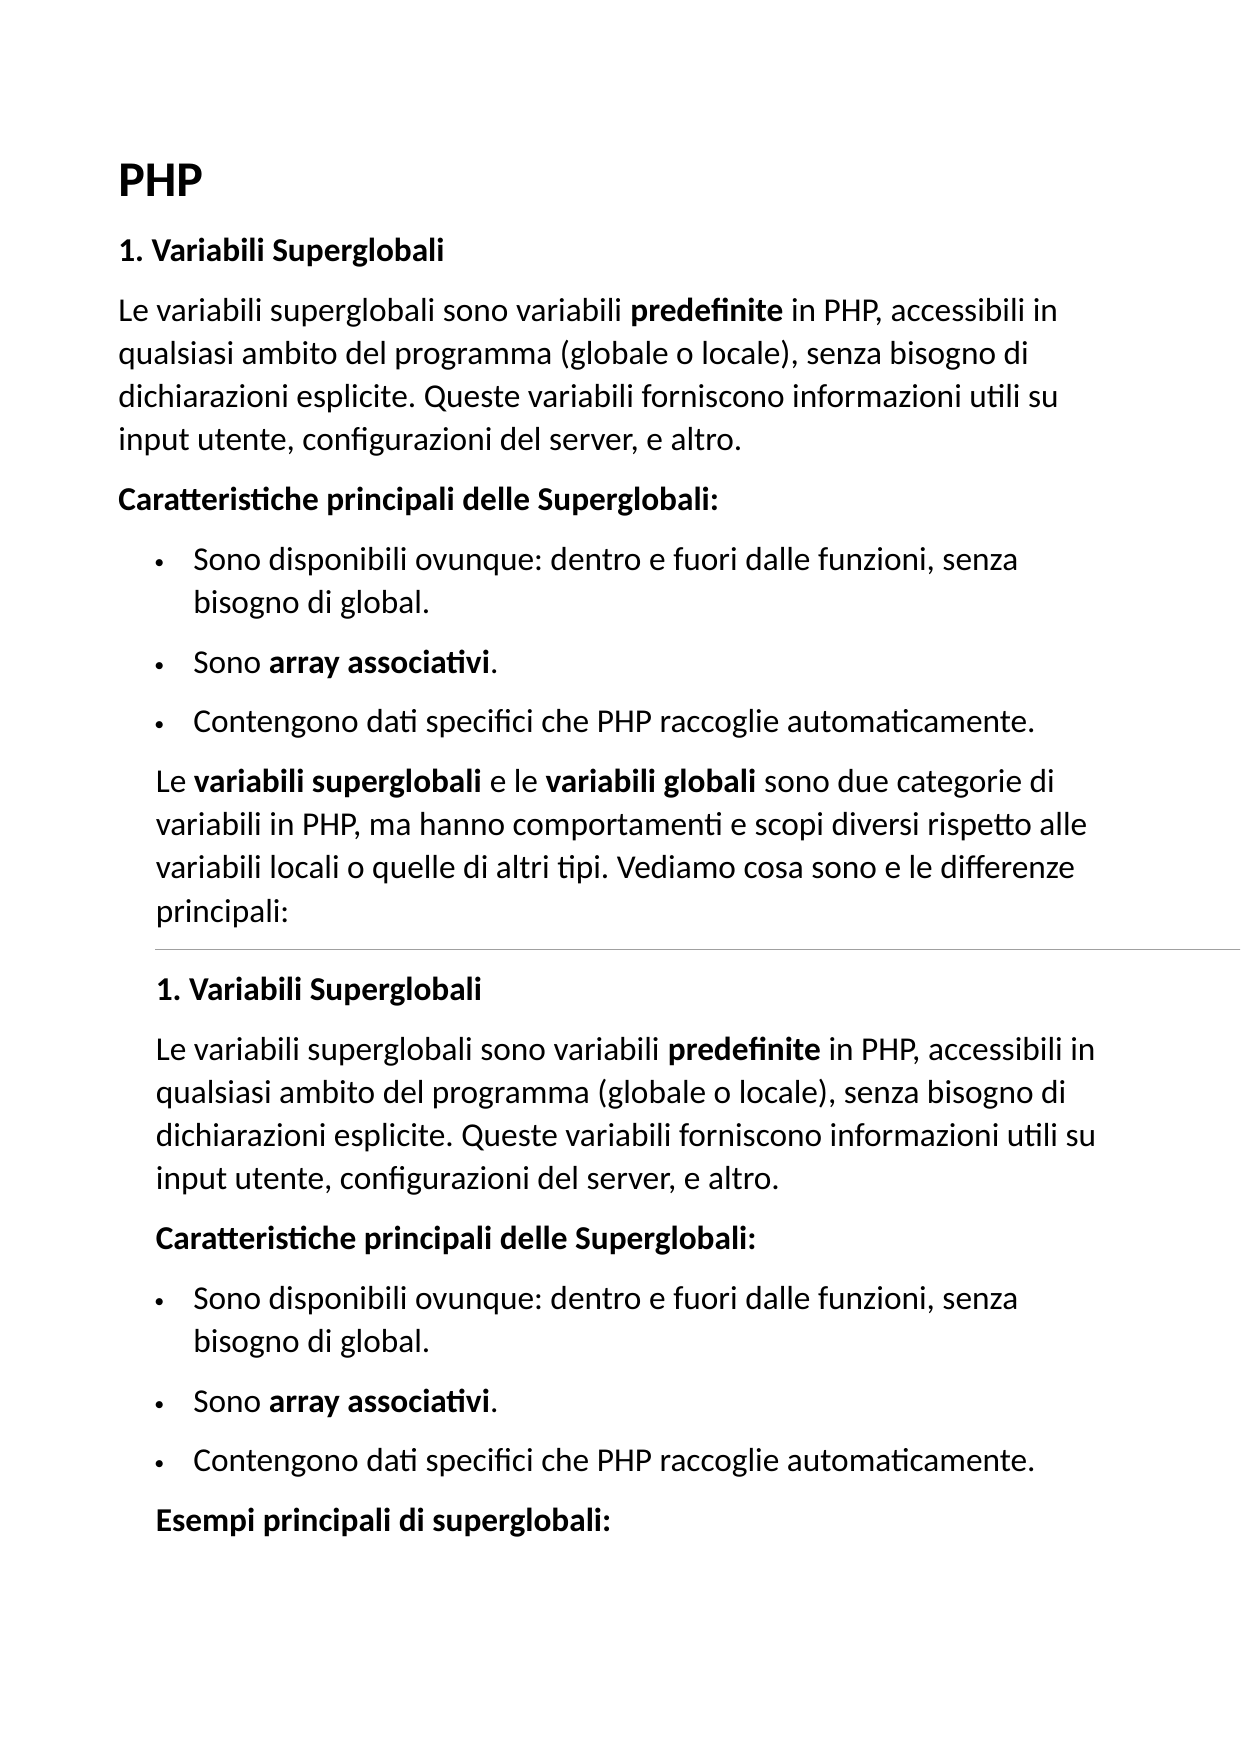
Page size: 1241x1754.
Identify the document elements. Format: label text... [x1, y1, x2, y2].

list Sono disponibili ovunque: dentro e fuori dalle funzioni, senza bisogno di global. [156, 1277, 1122, 1361]
list Sono disponibili ovunque: dentro e fuori dalle funzioni, senza bisogno di global. [156, 538, 1122, 622]
list Contengono dati specifici che PHP raccoglie automaticamente. [156, 1439, 1122, 1480]
text Le variabili superglobali sono variabili predefinite in PHP, accessibili in qualsiasi ambito del programma (globale o locale), senza bisogno di dichiarazioni esplicite. Queste variabili forniscono informazioni utili su input utente, configurazioni del server, e altro. [156, 1028, 1122, 1198]
text 1. Variabili Superglobali [118, 229, 1122, 270]
text Le variabili superglobali e le variabili globali sono due categorie di variabili in PHP, ma hanno comportamenti e scopi diversi rispetto alle variabili locali o quelle di altri tipi. Vediamo cosa sono e le differenze principali: [156, 760, 1122, 930]
text Le variabili superglobali sono variabili predefinite in PHP, accessibili in qualsiasi ambito del programma (globale o locale), senza bisogno di dichiarazioni esplicite. Queste variabili forniscono informazioni utili su input utente, configurazioni del server, e altro. [118, 289, 1122, 459]
text Caratteristiche principali delle Superglobali: [118, 478, 1122, 519]
list Contengono dati specifici che PHP raccoglie automaticamente. [156, 700, 1122, 741]
list Sono array associativi. [156, 641, 1122, 681]
text PHP [118, 148, 1122, 209]
text Caratteristiche principali delle Superglobali: [156, 1217, 1122, 1258]
list Sono array associativi. [156, 1380, 1122, 1420]
text Esempi principali di superglobali: [156, 1499, 1122, 1540]
text 1. Variabili Superglobali [156, 968, 1122, 1009]
